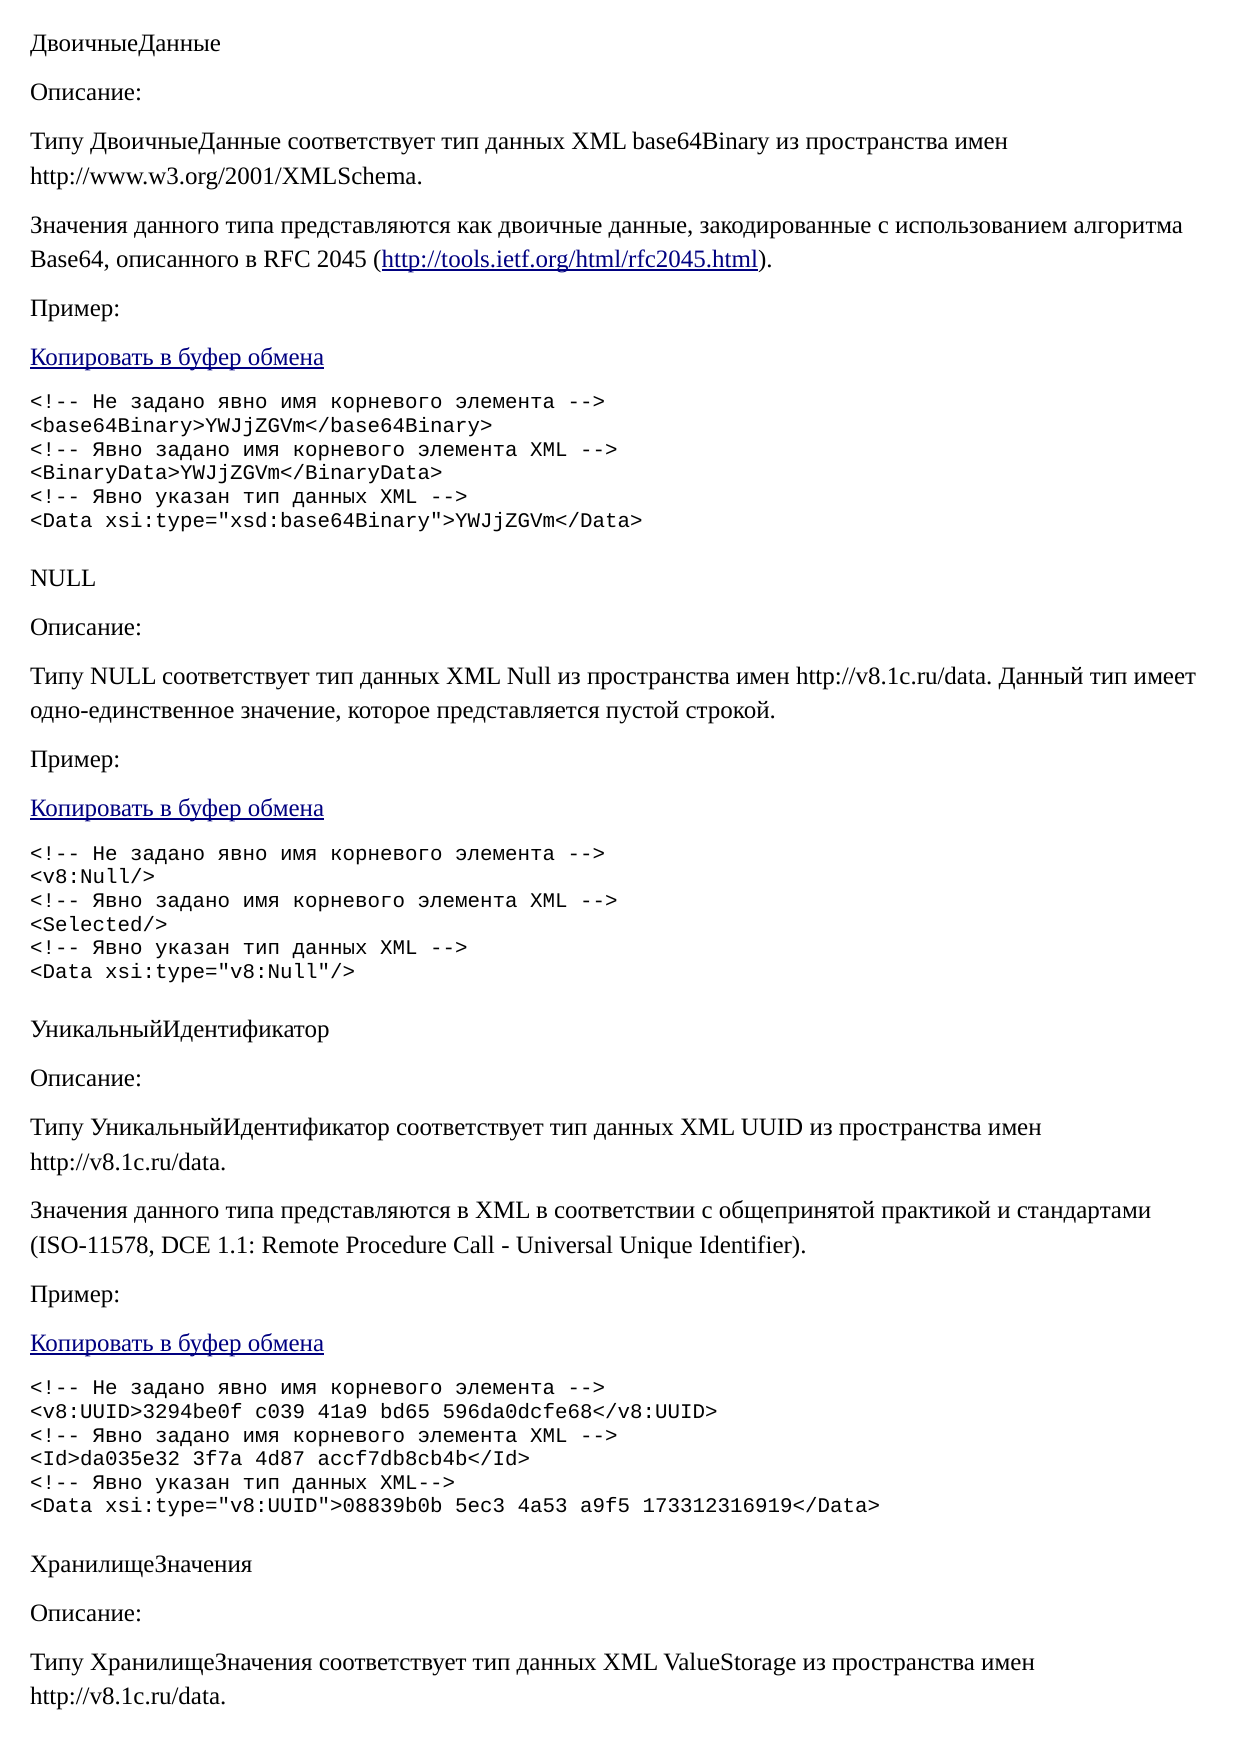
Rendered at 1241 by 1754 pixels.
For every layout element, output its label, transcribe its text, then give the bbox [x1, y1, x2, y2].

text Типу ХранилищеЗначения соответствует тип данных XML ValueStorage из пространства имен http://v8.1c.ru/data. [30, 1647, 1211, 1710]
text <!-- Явно задано имя корневого элемента XML --> [30, 1424, 1211, 1448]
text Пример: [30, 744, 1211, 773]
text Описание: [30, 77, 1211, 106]
text Копировать в буфер обмена [30, 1328, 1211, 1357]
text Пример: [30, 1279, 1211, 1308]
text <v8:UUID>3294be0f c039 41a9 bd65 596da0dcfe68</v8:UUID> [30, 1401, 1211, 1424]
text <Data xsi:type="v8:UUID">08839b0b 5ec3 4a53 a9f5 173312316919</Data> [30, 1496, 1211, 1519]
text Копировать в буфер обмена [30, 342, 1211, 371]
text Описание: [30, 1063, 1211, 1092]
text <!-- Явно задано имя корневого элемента XML --> [30, 890, 1211, 913]
text <!-- Не задано явно имя корневого элемента --> [30, 843, 1211, 866]
text <Selected/> [30, 913, 1211, 937]
text <BinaryData>YWJjZGVm</BinaryData> [30, 462, 1211, 486]
text <!-- Не задано явно имя корневого элемента --> [30, 1377, 1211, 1401]
text <!-- Явно указан тип данных XML --> [30, 937, 1211, 961]
text NULL [30, 563, 1211, 592]
text УникальныйИдентификатор [30, 1014, 1211, 1043]
text ДвоичныеДанные [30, 28, 1211, 57]
text Копировать в буфер обмена [30, 793, 1211, 822]
text Типу УникальныйИдентификатор соответствует тип данных XML UUID из пространства имен http://v8.1c.ru/data. [30, 1112, 1211, 1175]
text Значения данного типа представляются в XML в соответствии с общепринятой практикой и стандартами (ISO-11578, DCE 1.1: Remote Procedure Call ‑ Universal Unique Identifier). [30, 1196, 1211, 1259]
text Описание: [30, 1598, 1211, 1626]
text Значения данного типа представляются как двоичные данные, закодированные с использованием алгоритма Base64, описанного в RFC 2045 (http://tools.ietf.org/html/rfc2045.html). [30, 210, 1211, 273]
text <Data xsi:type="v8:Null"/> [30, 961, 1211, 984]
text Описание: [30, 612, 1211, 641]
text ХранилищеЗначения [30, 1549, 1211, 1577]
text <Id>da035e32 3f7a 4d87 accf7db8cb4b</Id> [30, 1448, 1211, 1472]
text <!-- Явно указан тип данных XML --> [30, 486, 1211, 510]
text <!-- Не задано явно имя корневого элемента --> [30, 391, 1211, 415]
text Типу ДвоичныеДанные соответствует тип данных XML base64Binary из пространства имен http://www.w3.org/2001/XMLSchema. [30, 126, 1211, 189]
text <Data xsi:type="xsd:base64Binary">YWJjZGVm</Data> [30, 510, 1211, 533]
text Пример: [30, 293, 1211, 322]
text <base64Binary>YWJjZGVm</base64Binary> [30, 415, 1211, 439]
text <!-- Явно задано имя корневого элемента XML --> [30, 439, 1211, 462]
text <!-- Явно указан тип данных XML--> [30, 1472, 1211, 1496]
text <v8:Null/> [30, 866, 1211, 890]
text Типу NULL соответствует тип данных XML Null из пространства имен http://v8.1c.ru/data. Данный тип имеет одно-единственное значение, которое представляется пустой строкой. [30, 661, 1211, 724]
